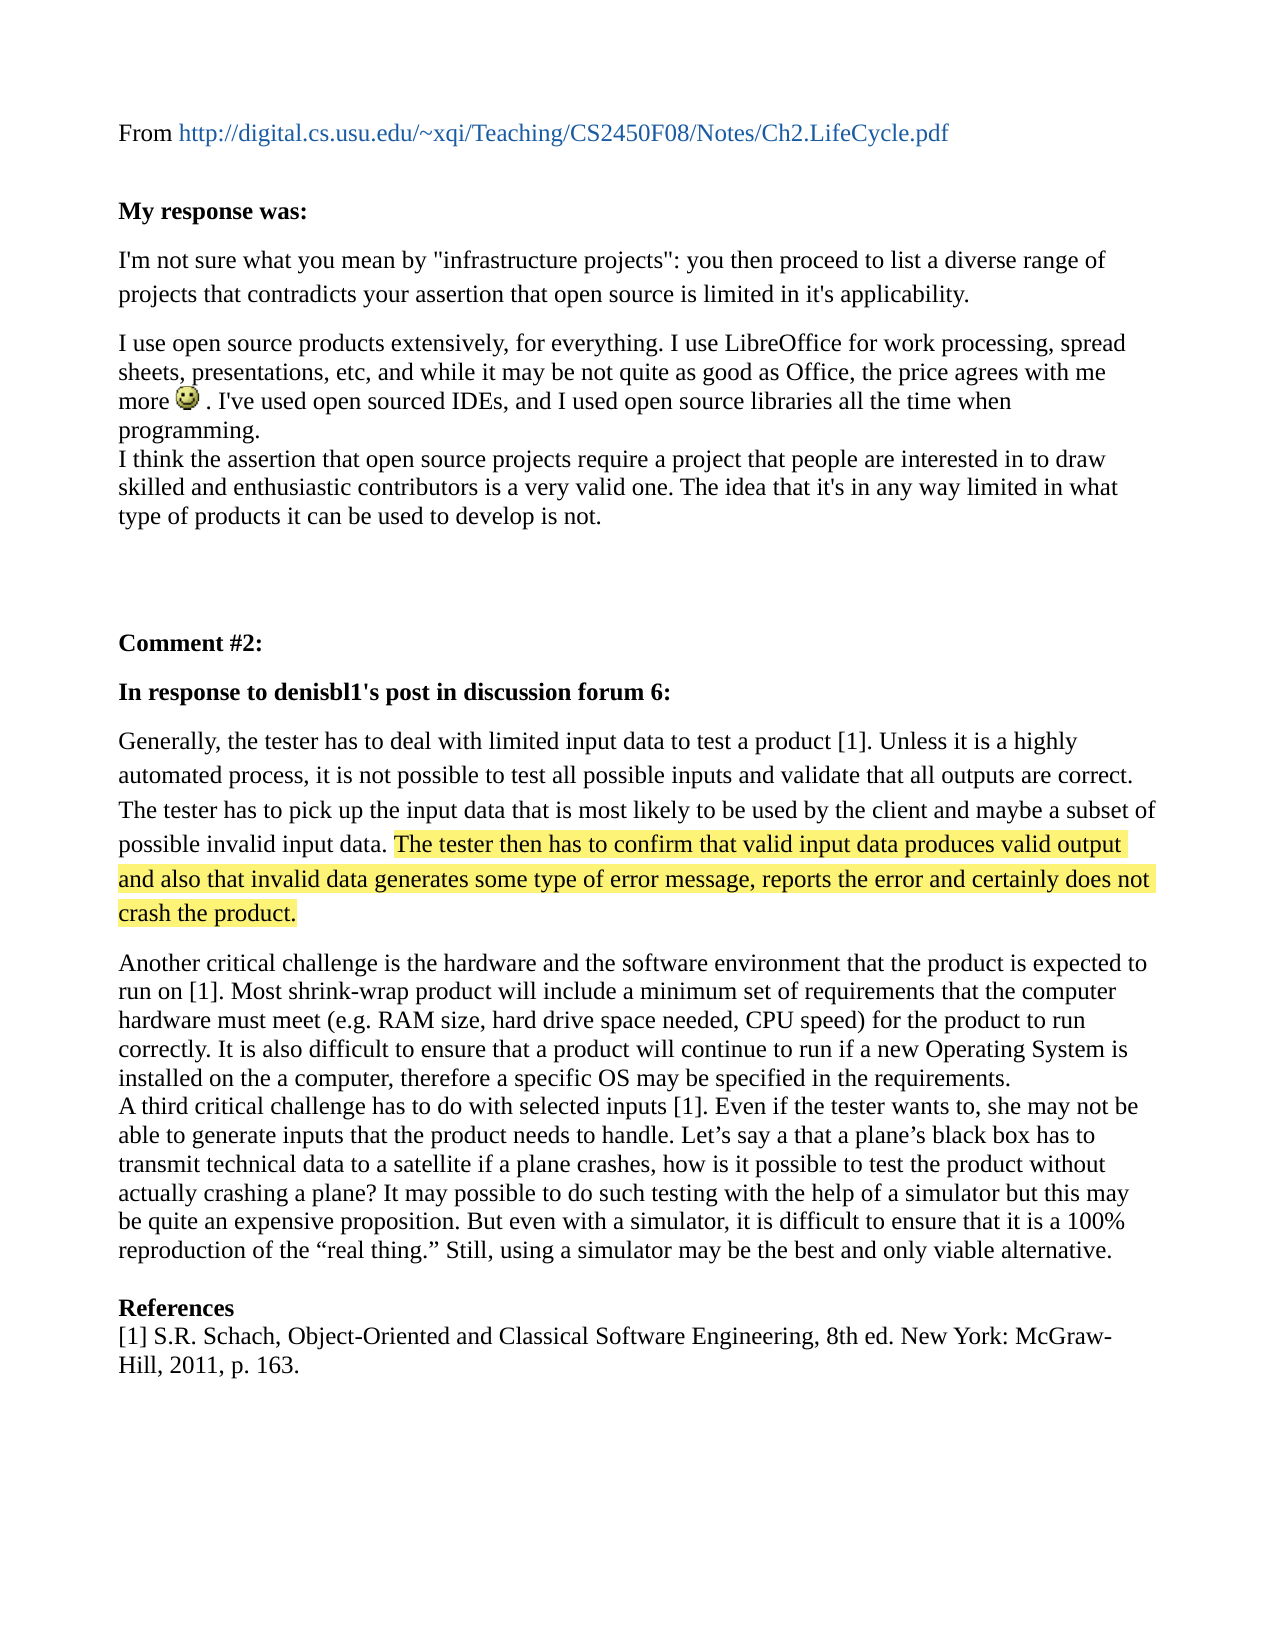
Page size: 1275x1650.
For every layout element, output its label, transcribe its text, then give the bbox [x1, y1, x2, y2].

text Another critical challenge is the hardware and the software environment that the product is expected to run on [1]. Most shrink-wrap product will include a minimum set of requirements that the computer hardware must meet (e.g. RAM size, hard drive space needed, CPU speed) for the product to run correctly. It is also difficult to ensure that a product will continue to run if a new Operating System is installed on the a computer, therefore a specific OS may be specified in the requirements. [118, 948, 1157, 1091]
text Comment #2: [118, 628, 1157, 657]
text From http://digital.cs.usu.edu/~xqi/Teaching/CS2450F08/Notes/Ch2.LifeCycle.pdf [118, 118, 1157, 147]
text Generally, the tester has to deal with limited input data to test a product [1]. Unless it is a highly automated process, it is not possible to test all possible inputs and validate that all outputs are correct. The tester has to pick up the input data that is most likely to be used by the client and maybe a subset of possible invalid input data. The tester then has to confirm that valid input data produces valid output and also that invalid data generates some type of error message, reports the error and certainly does not crash the product. [118, 726, 1157, 927]
text References [118, 1293, 1157, 1321]
text In response to denisbl1's post in discussion forum 6: [118, 677, 1157, 706]
text I use open source products extensively, for everything. I use LibreOffice for work processing, spread sheets, presentations, etc, and while it may be not quite as good as Office, the price agrees with me more . I've used open sourced IDEs, and I used open source libraries all the time when programming. [118, 328, 1157, 444]
picture [175, 386, 200, 410]
text [1] S.R. Schach, Object-Oriented and Classical Software Engineering, 8th ed. New York: McGraw-Hill, 2011, p. 163. [118, 1321, 1157, 1379]
text My response was: [118, 196, 1157, 225]
text A third critical challenge has to do with selected inputs [1]. Even if the tester wants to, she may not be able to generate inputs that the product needs to handle. Let’s say a that a plane’s black box has to transmit technical data to a satellite if a plane crashes, how is it possible to test the product without actually crashing a plane? It may possible to do such testing with the help of a simulator but this may be quite an expensive proposition. But even with a simulator, it is difficult to ensure that it is a 100% reproduction of the “real thing.” Still, using a simulator may be the best and only viable alternative. [118, 1091, 1157, 1264]
text I think the assertion that open source projects require a project that people are interested in to draw skilled and enthusiastic contributors is a very valid one. The idea that it's in any way limited in what type of products it can be used to develop is not. [118, 444, 1157, 530]
text I'm not sure what you mean by "infrastructure projects": you then proceed to list a diverse range of projects that contradicts your assertion that open source is limited in it's applicability. [118, 245, 1157, 308]
